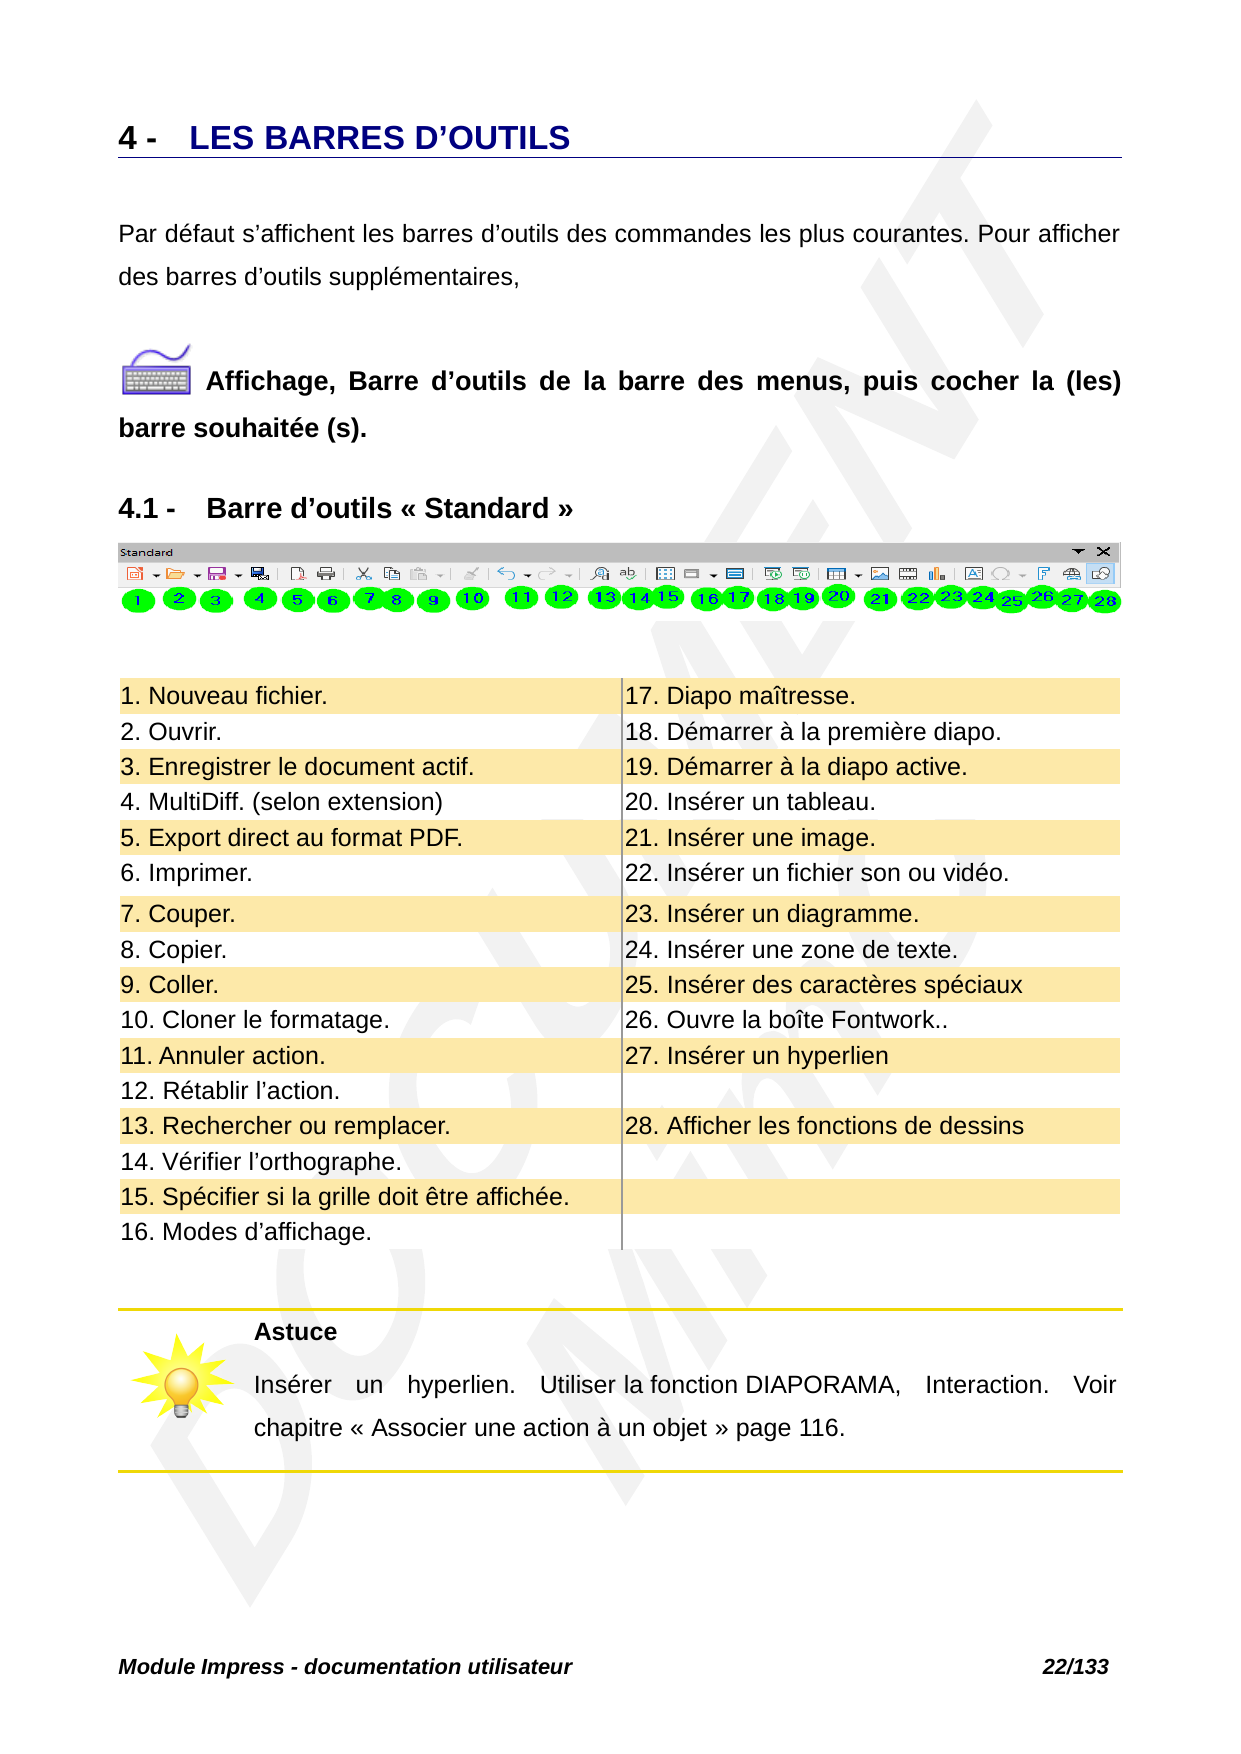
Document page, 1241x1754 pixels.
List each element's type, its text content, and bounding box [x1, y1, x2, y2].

table_cell 21. Insérer une image. [623, 820, 1120, 855]
table_cell [623, 1144, 1120, 1179]
table_cell 4. MultiDiff. (selon extension) [120, 784, 621, 819]
table_cell 25. Insérer des caractères spéciaux [623, 967, 1120, 1002]
table_header Astuce Insérer un hyperlien. Utiliser la fonction DIAPORAMA, Interaction. Voir chapitre « Associer une action à un objet » page 117. [248, 1311, 1123, 1470]
table_header [118, 1311, 248, 1470]
table_cell 11. Annuler action. [120, 1038, 621, 1073]
table_cell 5. Export direct au format PDF. [120, 820, 621, 855]
table_cell [623, 1179, 1120, 1214]
table_cell 16. Modes d’affichage. [120, 1214, 621, 1249]
table_cell 12. Rétablir l’action. [120, 1073, 621, 1108]
text Par défaut s’affichent les barres d’outils des commandes les plus courantes. Pour afficher des barres d’outils supplémentaires, [118, 219, 1122, 291]
table_cell 7. Couper. [120, 896, 621, 932]
table_cell 10. Cloner le formatage. [120, 1003, 621, 1038]
table_cell 8. Copier. [120, 932, 621, 967]
table_cell 27. Insérer un hyperlien [623, 1038, 1120, 1073]
table_cell 23. Insérer un diagramme. [623, 896, 1120, 932]
table_cell 2. Ouvrir. [120, 714, 621, 749]
picture [118, 542, 1123, 621]
table_cell 24. Insérer une zone de texte. [623, 932, 1120, 967]
subtitle Les barres d’outils [118, 118, 1122, 157]
table_cell 3. Enregistrer le document actif. [120, 749, 621, 784]
table_cell 9. Coller. [120, 967, 621, 1002]
table_header 17. Diapo maîtresse. [623, 678, 1120, 714]
table_cell 19. Démarrer à la diapo active. [623, 749, 1120, 784]
table_cell 28. Afficher les fonctions de dessins [623, 1108, 1120, 1144]
table_cell 6. Imprimer. [120, 855, 621, 896]
table_cell 13. Rechercher ou remplacer. [120, 1108, 621, 1144]
table_cell 22. Insérer un fichier son ou vidéo. [623, 855, 1120, 896]
table_cell 18. Démarrer à la première diapo. [623, 714, 1120, 749]
text Affichage, Barre d’outils de la barre des menus, puis cocher la (les) barre souhaitée (s). [118, 365, 1122, 443]
subtitle Barre d’outils « Standard » [118, 491, 1122, 524]
table_cell 20. Insérer un tableau. [623, 784, 1120, 819]
table_cell 15. Spécifier si la grille doit être affichée. [120, 1179, 621, 1214]
table_cell 14. Vérifier l’orthographe. [120, 1144, 621, 1179]
table_header 1. Nouveau fichier. [120, 678, 621, 714]
table_cell 26. Ouvre la boîte Fontwork.. [623, 1003, 1120, 1038]
table_cell [623, 1214, 1120, 1249]
table_cell [623, 1073, 1120, 1108]
picture [123, 1316, 242, 1435]
picture [118, 333, 194, 409]
